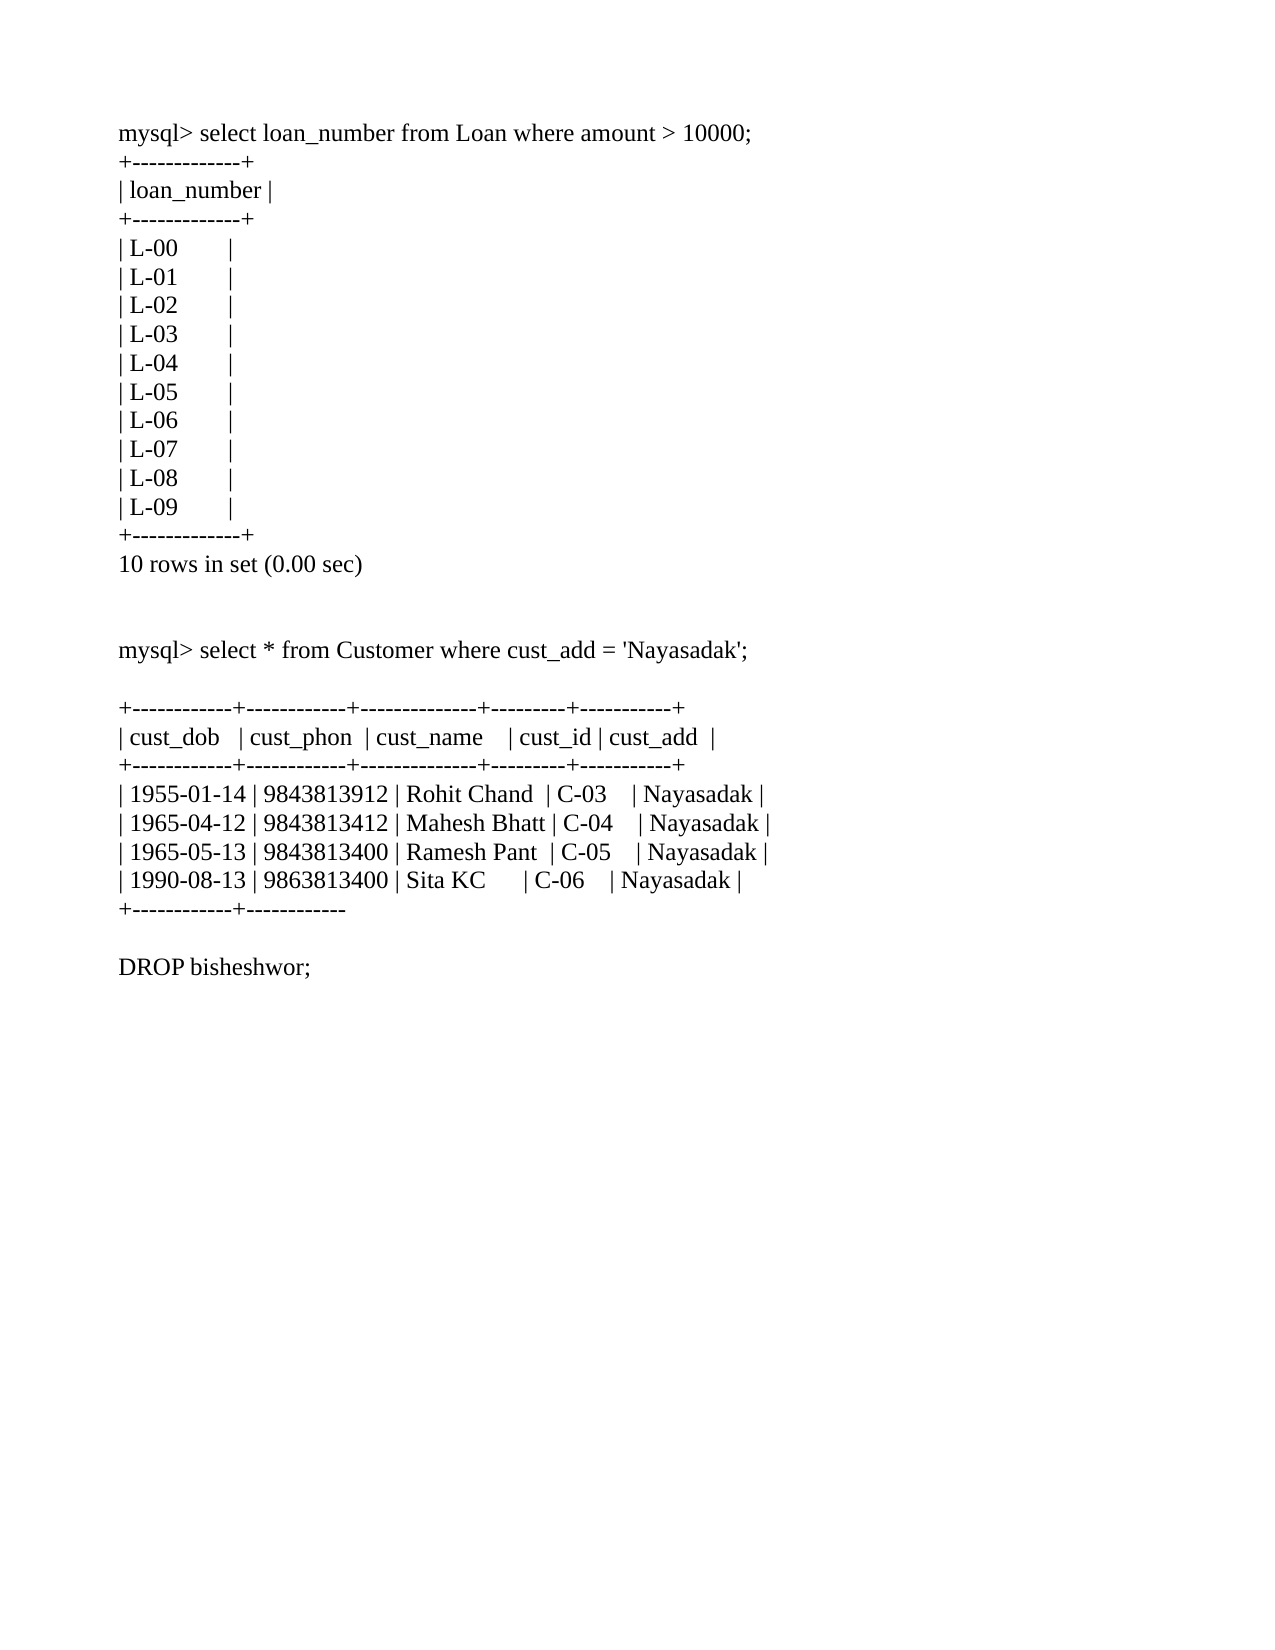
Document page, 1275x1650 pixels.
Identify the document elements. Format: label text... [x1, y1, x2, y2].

text | 1965-05-13 | 9843813400 | Ramesh Pant | C-05 | Nayasadak | [118, 837, 1157, 866]
text +-------------+ [118, 147, 1157, 176]
text | L-07 | [118, 434, 1157, 463]
text | L-02 | [118, 291, 1157, 319]
text | L-01 | [118, 262, 1157, 291]
text DROP bisheshwor; [118, 952, 1157, 981]
text | 1990-08-13 | 9863813400 | Sita KC | C-06 | Nayasadak | [118, 866, 1157, 894]
text +------------+------------+--------------+---------+-----------+ [118, 693, 1157, 722]
text | L-09 | [118, 492, 1157, 521]
text | L-06 | [118, 406, 1157, 434]
text +-------------+ [118, 204, 1157, 233]
text +-------------+ [118, 521, 1157, 549]
text +------------+------------+--------------+---------+-----------+ [118, 751, 1157, 779]
text | loan_number | [118, 176, 1157, 204]
text mysql> select * from Customer where cust_add = 'Nayasadak'; [118, 636, 1157, 664]
text 10 rows in set (0.00 sec) [118, 549, 1157, 578]
text | L-05 | [118, 377, 1157, 406]
text | L-03 | [118, 319, 1157, 348]
text | L-00 | [118, 233, 1157, 262]
text | 1955-01-14 | 9843813912 | Rohit Chand | C-03 | Nayasadak | [118, 779, 1157, 808]
text +------------+------------ [118, 894, 1157, 923]
text | L-08 | [118, 463, 1157, 492]
text | L-04 | [118, 348, 1157, 377]
text | cust_dob | cust_phon | cust_name | cust_id | cust_add | [118, 722, 1157, 751]
text | 1965-04-12 | 9843813412 | Mahesh Bhatt | C-04 | Nayasadak | [118, 808, 1157, 837]
text mysql> select loan_number from Loan where amount > 10000; [118, 118, 1157, 147]
